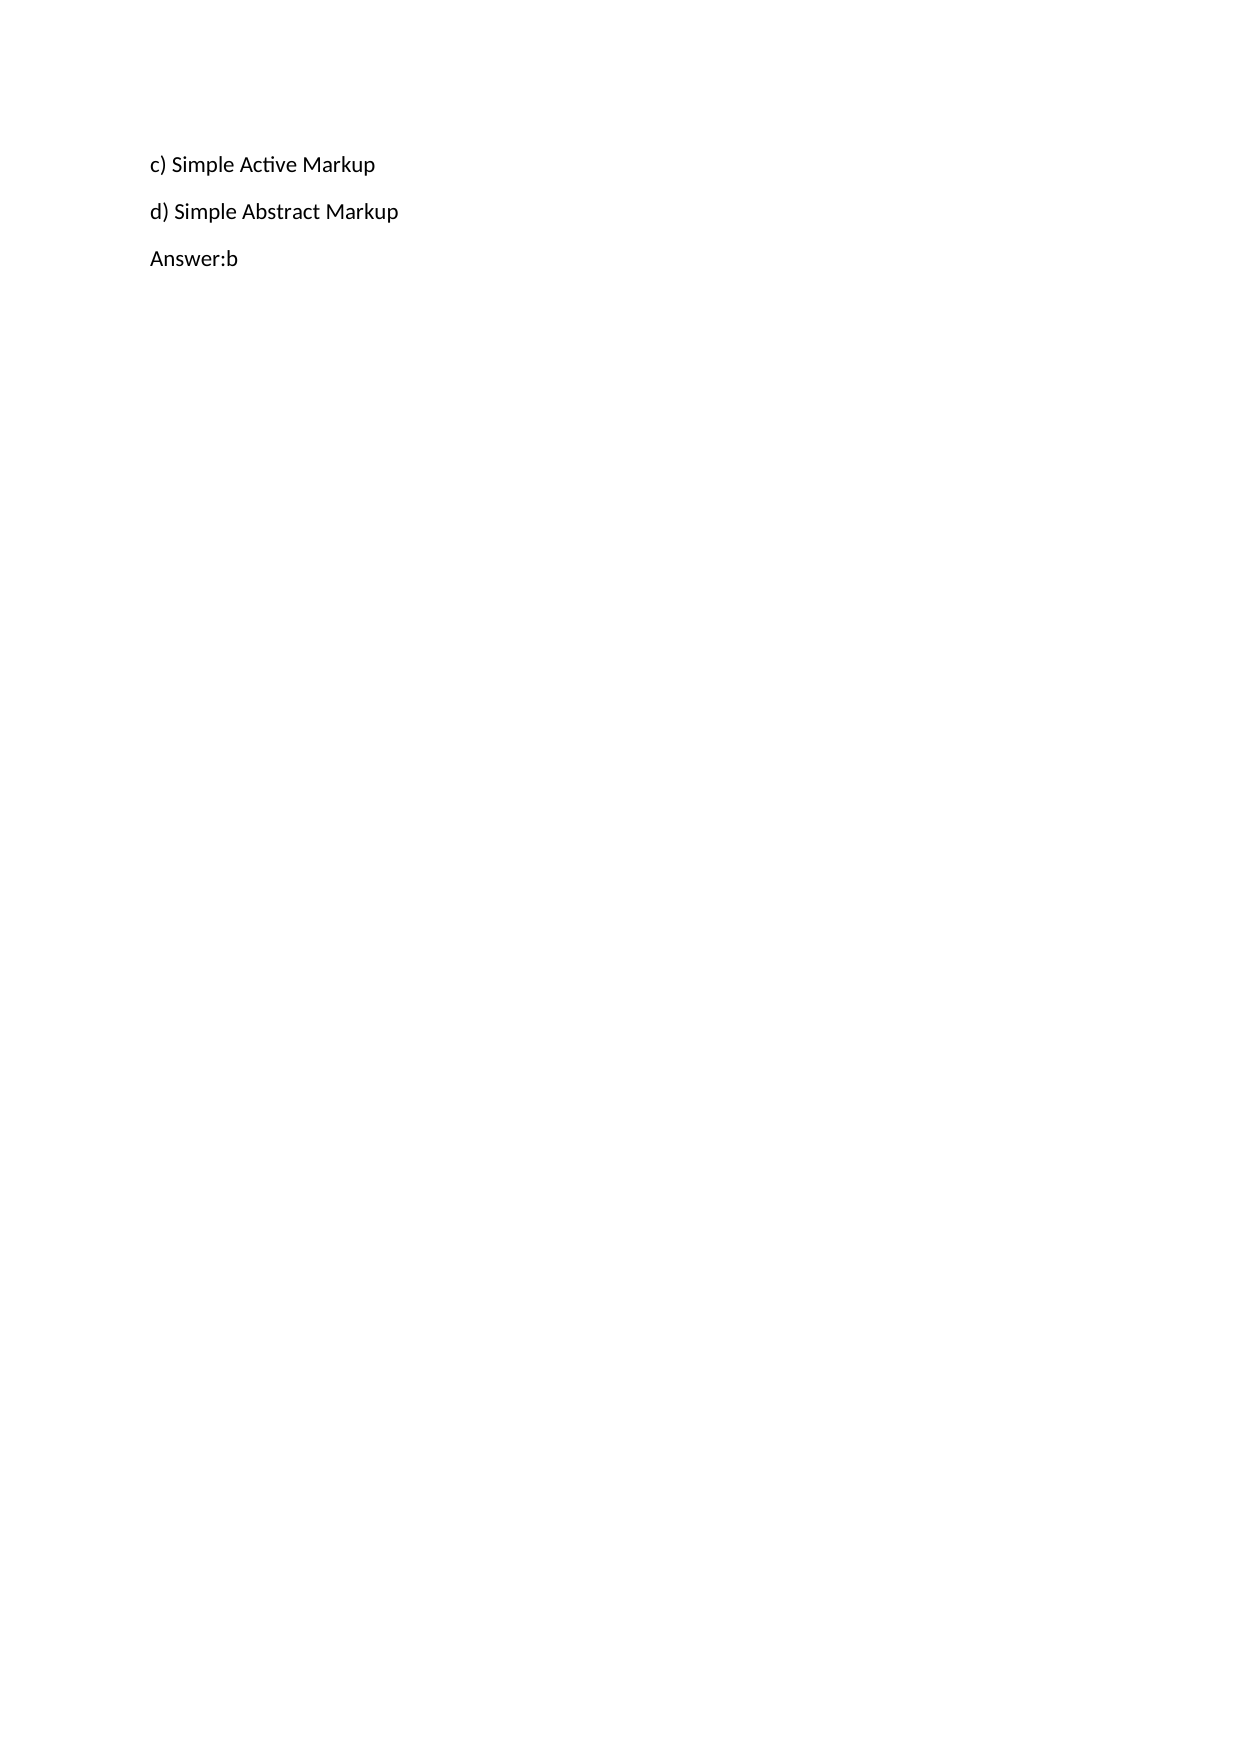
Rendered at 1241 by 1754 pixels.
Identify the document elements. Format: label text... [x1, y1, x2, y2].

text Answer:b [150, 244, 1090, 272]
text d) Simple Abstract Markup [150, 197, 1090, 225]
text c) Simple Active Markup [150, 150, 1090, 178]
